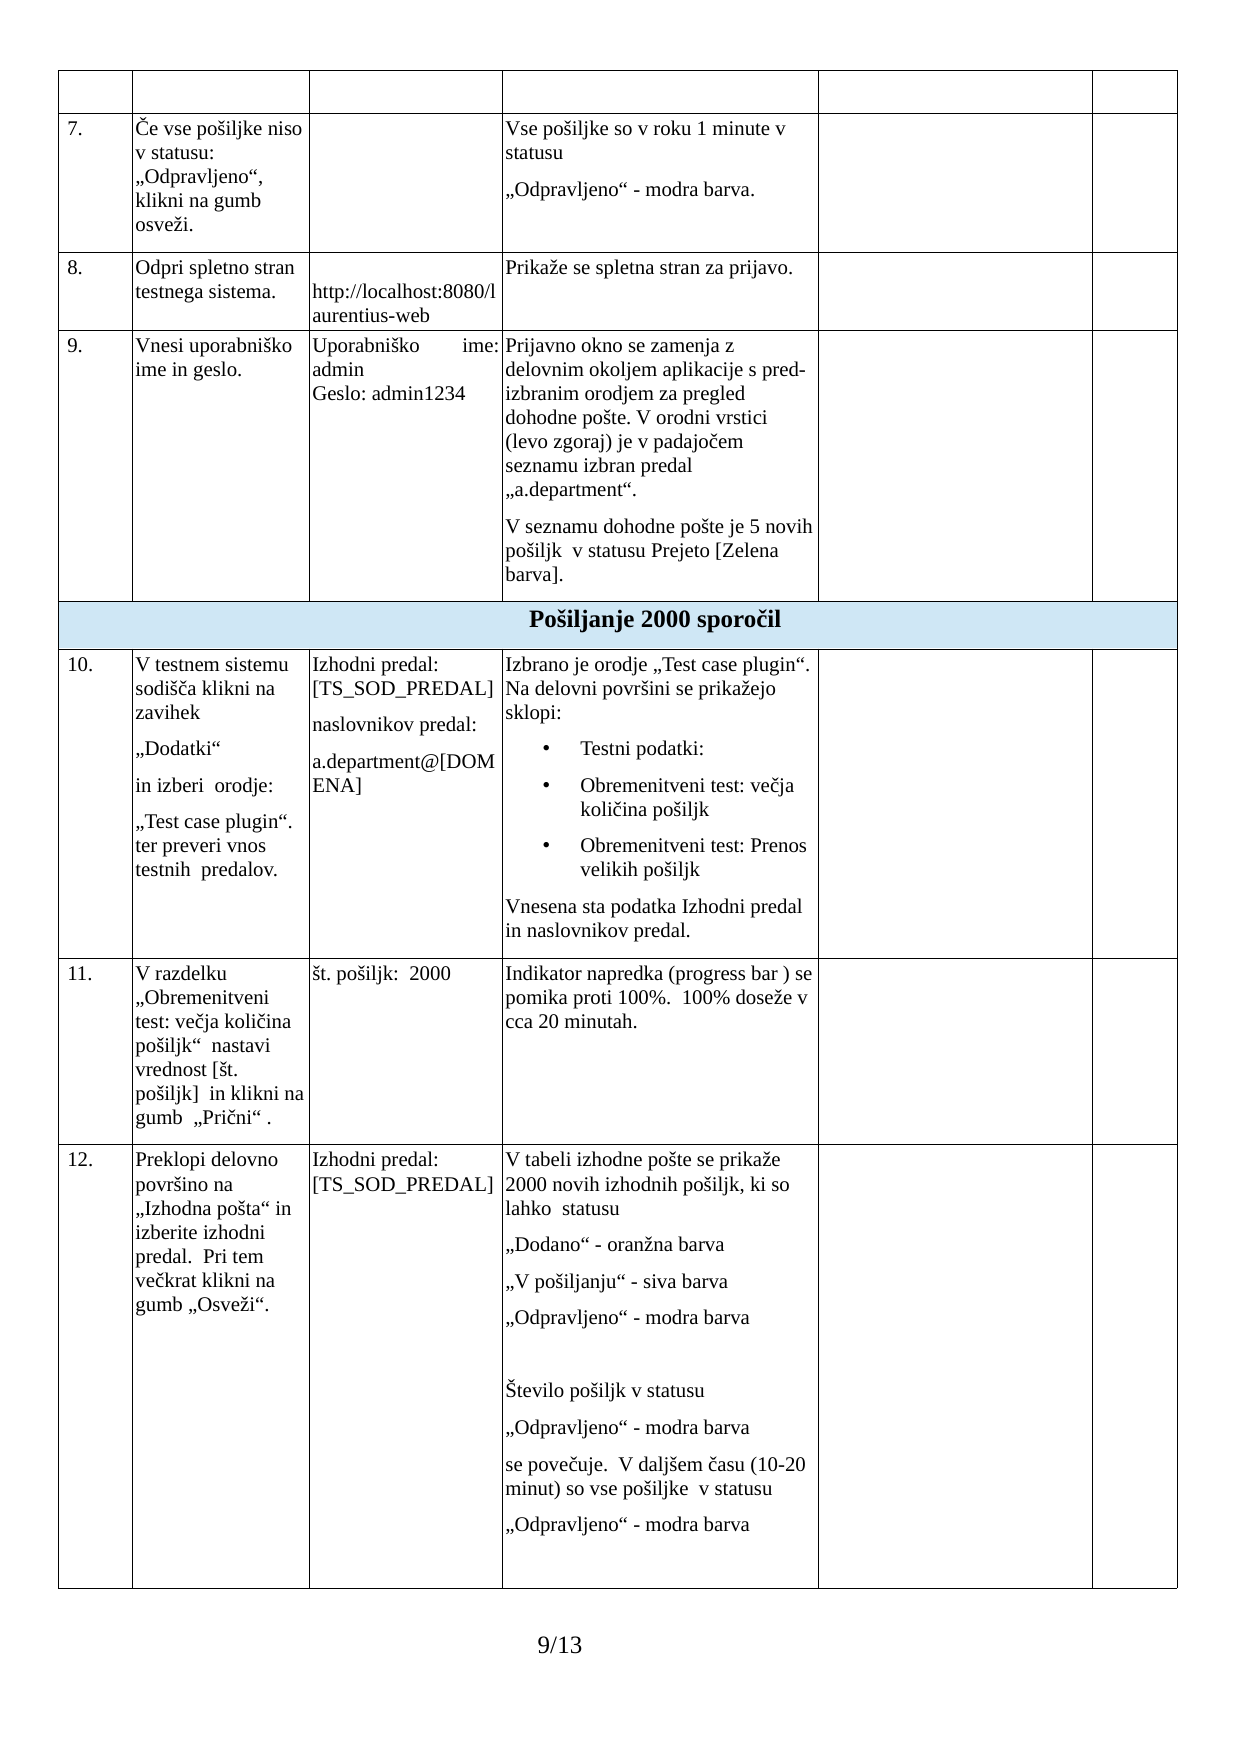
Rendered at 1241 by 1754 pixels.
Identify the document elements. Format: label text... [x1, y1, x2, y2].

table_cell Če vse pošiljke niso v statusu: „Odpravljeno“, klikni na gumb osveži. [133, 114, 309, 252]
table_cell Pošiljanje 2000 sporočil [59, 602, 1177, 648]
table_cell Prikaže se spletna stran za prijavo. [503, 253, 818, 330]
table_cell [59, 1145, 132, 1588]
table_cell V tabeli izhodne pošte se prikaže 2000 novih izhodnih pošiljk, ki so lahko statusu „Dodano“ - oranžna barva „V pošiljanju“ - siva barva „Odpravljeno“ - modra barva Število pošiljk v statusu „Odpravljeno“ - modra barva se povečuje. V daljšem času (10-20 minut) so vse pošiljke v statusu „Odpravljeno“ - modra barva [503, 1145, 818, 1588]
table_cell [819, 650, 1092, 957]
table_cell [59, 650, 132, 957]
table_cell Odpri spletno stran testnega sistema. [133, 253, 309, 330]
table_cell Izhodni predal: [TS_SOD_PREDAL] [310, 1145, 502, 1588]
table_cell [819, 71, 1092, 113]
table_cell V razdelku „Obremenitveni test: večja količina pošiljk“ nastavi vrednost [št. pošiljk] in klikni na gumb „Prični“ . [133, 959, 309, 1144]
table_cell V testnem sistemu sodišča klikni na zavihek „Dodatki“ in izberi orodje: „Test case plugin“. ter preveri vnos testnih predalov. [133, 650, 309, 957]
table_cell [59, 331, 132, 601]
table_cell [59, 959, 132, 1144]
table_cell Vse pošiljke so v roku 1 minute v statusu „Odpravljeno“ - modra barva. [503, 114, 818, 252]
table_cell [1093, 1145, 1177, 1588]
table_cell [1093, 114, 1177, 252]
table_cell [819, 253, 1092, 330]
table_cell http://localhost:8080/laurentius-web [310, 253, 502, 330]
table_cell [1093, 331, 1177, 601]
table_cell [1093, 71, 1177, 113]
table_cell [310, 71, 502, 113]
table_cell [819, 331, 1092, 601]
table_cell št. pošiljk: 2000 [310, 959, 502, 1144]
table_cell Izbrano je orodje „Test case plugin“. Na delovni površini se prikažejo sklopi: Testni podatki: Obremenitveni test: večja količina pošiljk Obremenitveni test: Prenos velikih pošiljk Vnesena sta podatka Izhodni predal in naslovnikov predal. [503, 650, 818, 957]
table_cell Uporabniško ime: admin Geslo: admin1234 [310, 331, 502, 601]
table_cell [1093, 959, 1177, 1144]
table_cell [310, 114, 502, 252]
table_cell Vnesi uporabniško ime in geslo. [133, 331, 309, 601]
table_cell Indikator napredka (progress bar ) se pomika proti 100%. 100% doseže v cca 20 minutah. [503, 959, 818, 1144]
table_cell [1093, 253, 1177, 330]
table_cell [819, 114, 1092, 252]
table_cell [59, 114, 132, 252]
table_cell [59, 71, 132, 113]
table_cell [819, 959, 1092, 1144]
table_cell [59, 253, 132, 330]
table_cell [133, 71, 309, 113]
table_cell Preklopi delovno površino na „Izhodna pošta“ in izberite izhodni predal. Pri tem večkrat klikni na gumb „Osveži“. [133, 1145, 309, 1588]
table_cell Izhodni predal: [TS_SOD_PREDAL] naslovnikov predal: a.department@[DOMENA] [310, 650, 502, 957]
table_cell [819, 1145, 1092, 1588]
table_cell [503, 71, 818, 113]
table_cell Prijavno okno se zamenja z delovnim okoljem aplikacije s pred-izbranim orodjem za pregled dohodne pošte. V orodni vrstici (levo zgoraj) je v padajočem seznamu izbran predal „a.department“. V seznamu dohodne pošte je 5 novih pošiljk v statusu Prejeto [Zelena barva]. [503, 331, 818, 601]
table_cell [1093, 650, 1177, 957]
